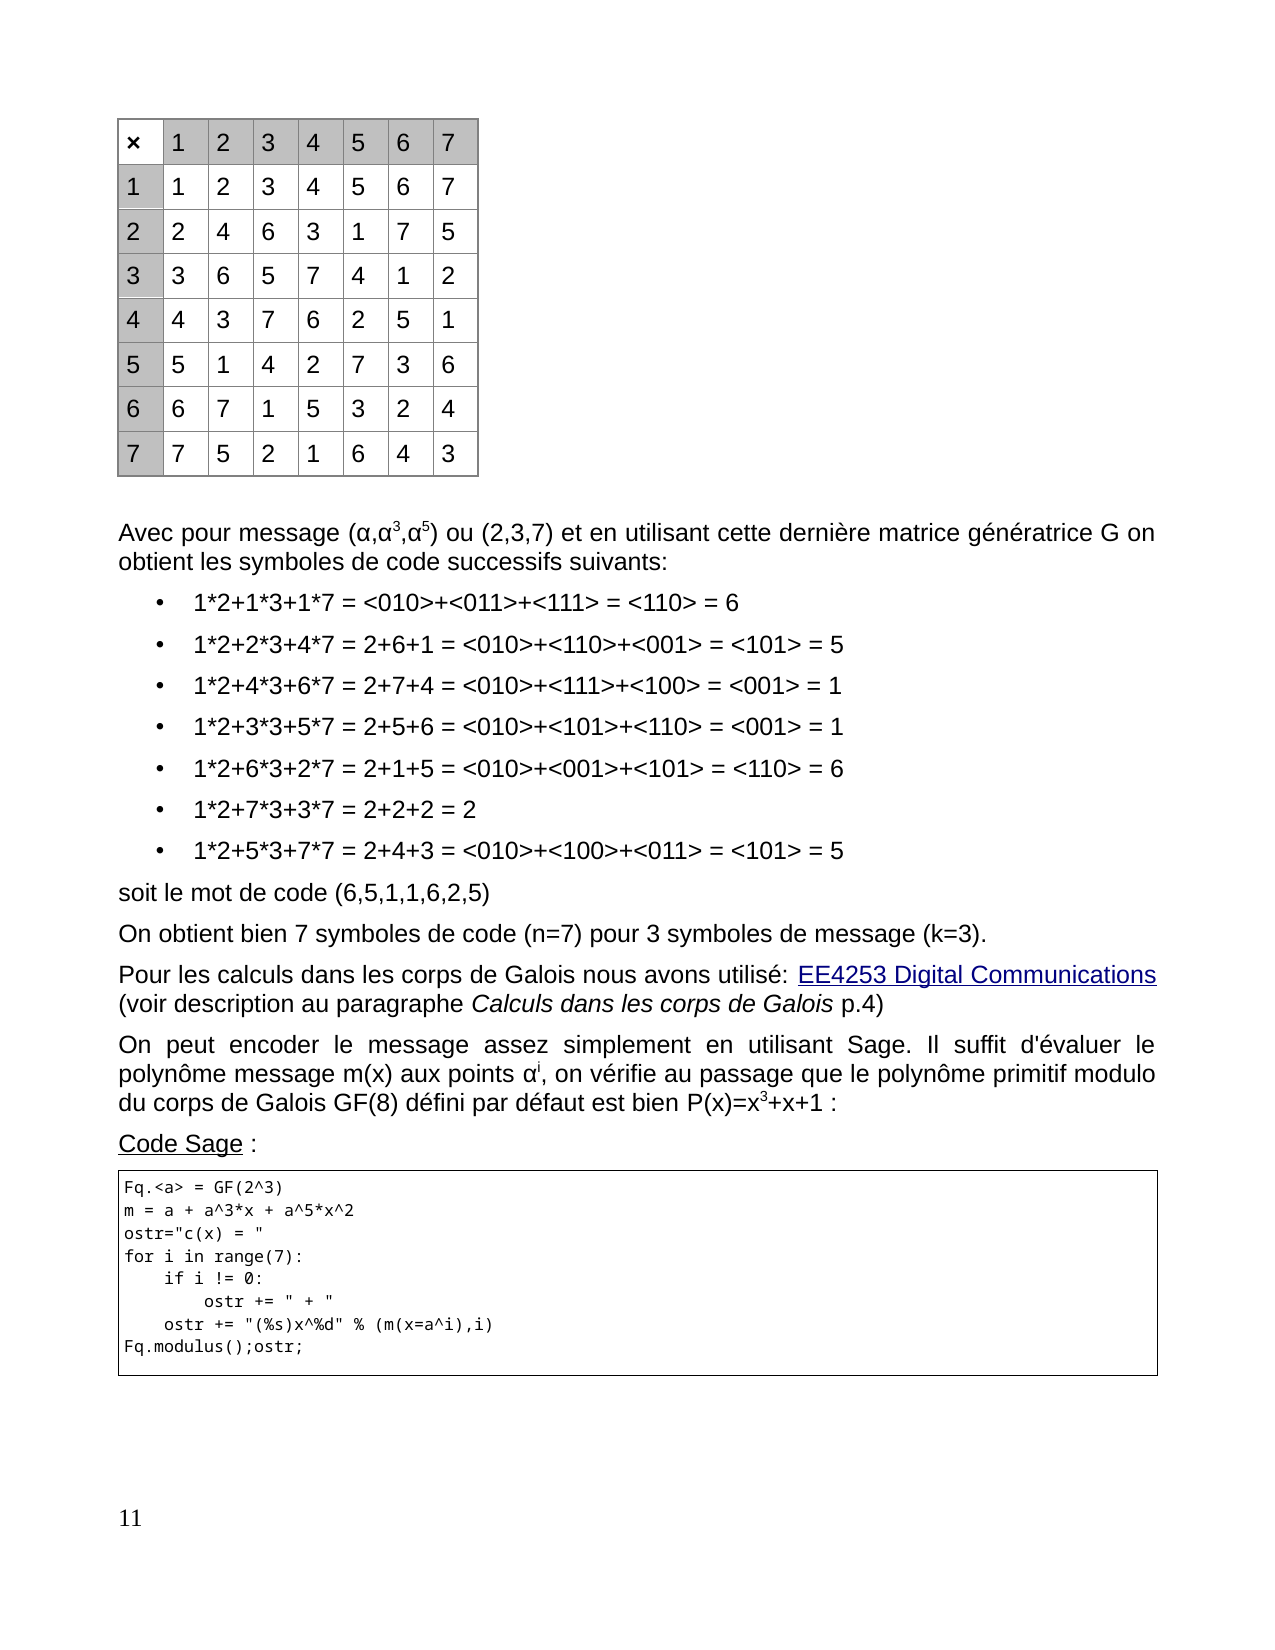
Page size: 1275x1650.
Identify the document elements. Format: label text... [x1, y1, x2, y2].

table_cell 2 [119, 210, 163, 253]
table_cell 2 [344, 299, 388, 342]
table_cell 3 [164, 254, 208, 297]
table_cell 1 [299, 432, 343, 475]
text Avec pour message (α,α3,α5) ou (2,3,7) et en utilisant cette dernière matrice génératrice G on obtient les symboles de code successifs suivants: [118, 518, 1157, 576]
text Pour les calculs dans les corps de Galois nous avons utilisé: EE4253 Digital Communications (voir description au paragraphe Calculs dans les corps de Galois p.4) [118, 960, 1157, 1018]
table_header × [119, 120, 163, 164]
table_cell 6 [119, 387, 163, 431]
table_cell 7 [209, 387, 253, 431]
table_cell 4 [299, 165, 343, 208]
table_cell 5 [119, 343, 163, 386]
table_cell 7 [344, 343, 388, 386]
table_cell 2 [389, 387, 433, 431]
table_cell 5 [299, 387, 343, 431]
table_cell 2 [254, 432, 298, 475]
table_header 7 [434, 120, 477, 164]
table_cell 7 [434, 165, 477, 208]
table_cell 3 [119, 254, 163, 297]
table_cell 5 [254, 254, 298, 297]
table_cell 7 [164, 432, 208, 475]
table_cell 6 [434, 343, 477, 386]
table_header 2 [209, 120, 253, 164]
table_cell 5 [209, 432, 253, 475]
text On peut encoder le message assez simplement en utilisant Sage. Il suffit d'évaluer le polynôme message m(x) aux points αi, on vérifie au passage que le polynôme primitif modulo du corps de Galois GF(8) défini par défaut est bien P(x)=x3+x+1 : [118, 1030, 1157, 1116]
table_cell 2 [164, 210, 208, 253]
table_cell 5 [389, 299, 433, 342]
table_cell 4 [164, 299, 208, 342]
table_cell 4 [344, 254, 388, 297]
table_cell 3 [434, 432, 477, 475]
table_header Fq.<a> = GF(2^3) m = a + a^3*x + a^5*x^2 ostr="c(x) = " for i in range(7): if i != 0: ostr += " + " ostr += "(%s)x^%d" % (m(x=a^i),i) Fq.modulus();ostr; [119, 1171, 1157, 1375]
text Code Sage : [118, 1129, 1157, 1158]
table_cell 3 [209, 299, 253, 342]
table_cell 4 [254, 343, 298, 386]
table_cell 1 [209, 343, 253, 386]
table_cell 6 [389, 165, 433, 208]
table_cell 4 [119, 299, 163, 342]
table_cell 5 [434, 210, 477, 253]
table_cell 2 [434, 254, 477, 297]
table_cell 2 [209, 165, 253, 208]
table_cell 6 [299, 299, 343, 342]
table_cell 1 [254, 387, 298, 431]
table_cell 5 [164, 343, 208, 386]
table_header 1 [164, 120, 208, 164]
table_cell 3 [254, 165, 298, 208]
text soit le mot de code (6,5,1,1,6,2,5) [118, 878, 1157, 906]
text On obtient bien 7 symboles de code (n=7) pour 3 symboles de message (k=3). [118, 919, 1157, 948]
table_header 5 [344, 120, 388, 164]
table_cell 6 [344, 432, 388, 475]
table_cell 1 [344, 210, 388, 253]
table_cell 1 [119, 165, 163, 208]
table_cell 5 [344, 165, 388, 208]
table_cell 3 [299, 210, 343, 253]
table_cell 7 [389, 210, 433, 253]
table_header 4 [299, 120, 343, 164]
list 1*2+2*3+4*7 = 2+6+1 = <010>+<110>+<001> = <101> = 5 [156, 629, 1157, 658]
list 1*2+1*3+1*7 = <010>+<011>+<111> = <110> = 6 [156, 588, 1157, 617]
table_cell 1 [164, 165, 208, 208]
list 1*2+6*3+2*7 = 2+1+5 = <010>+<001>+<101> = <110> = 6 [156, 754, 1157, 782]
table_cell 3 [389, 343, 433, 386]
list 1*2+4*3+6*7 = 2+7+4 = <010>+<111>+<100> = <001> = 1 [156, 671, 1157, 700]
table_cell 6 [164, 387, 208, 431]
table_cell 4 [389, 432, 433, 475]
table_cell 1 [434, 299, 477, 342]
list 1*2+5*3+7*7 = 2+4+3 = <010>+<100>+<011> = <101> = 5 [156, 836, 1157, 865]
table_cell 4 [209, 210, 253, 253]
table_cell 1 [389, 254, 433, 297]
table_cell 7 [119, 432, 163, 475]
table_cell 4 [434, 387, 477, 431]
table_header 6 [389, 120, 433, 164]
table_cell 6 [254, 210, 298, 253]
table_cell 6 [209, 254, 253, 297]
table_cell 3 [344, 387, 388, 431]
table_cell 2 [299, 343, 343, 386]
table_header 3 [254, 120, 298, 164]
table_cell 7 [299, 254, 343, 297]
list 1*2+3*3+5*7 = 2+5+6 = <010>+<101>+<110> = <001> = 1 [156, 712, 1157, 741]
list 1*2+7*3+3*7 = 2+2+2 = 2 [156, 795, 1157, 824]
table_cell 7 [254, 299, 298, 342]
